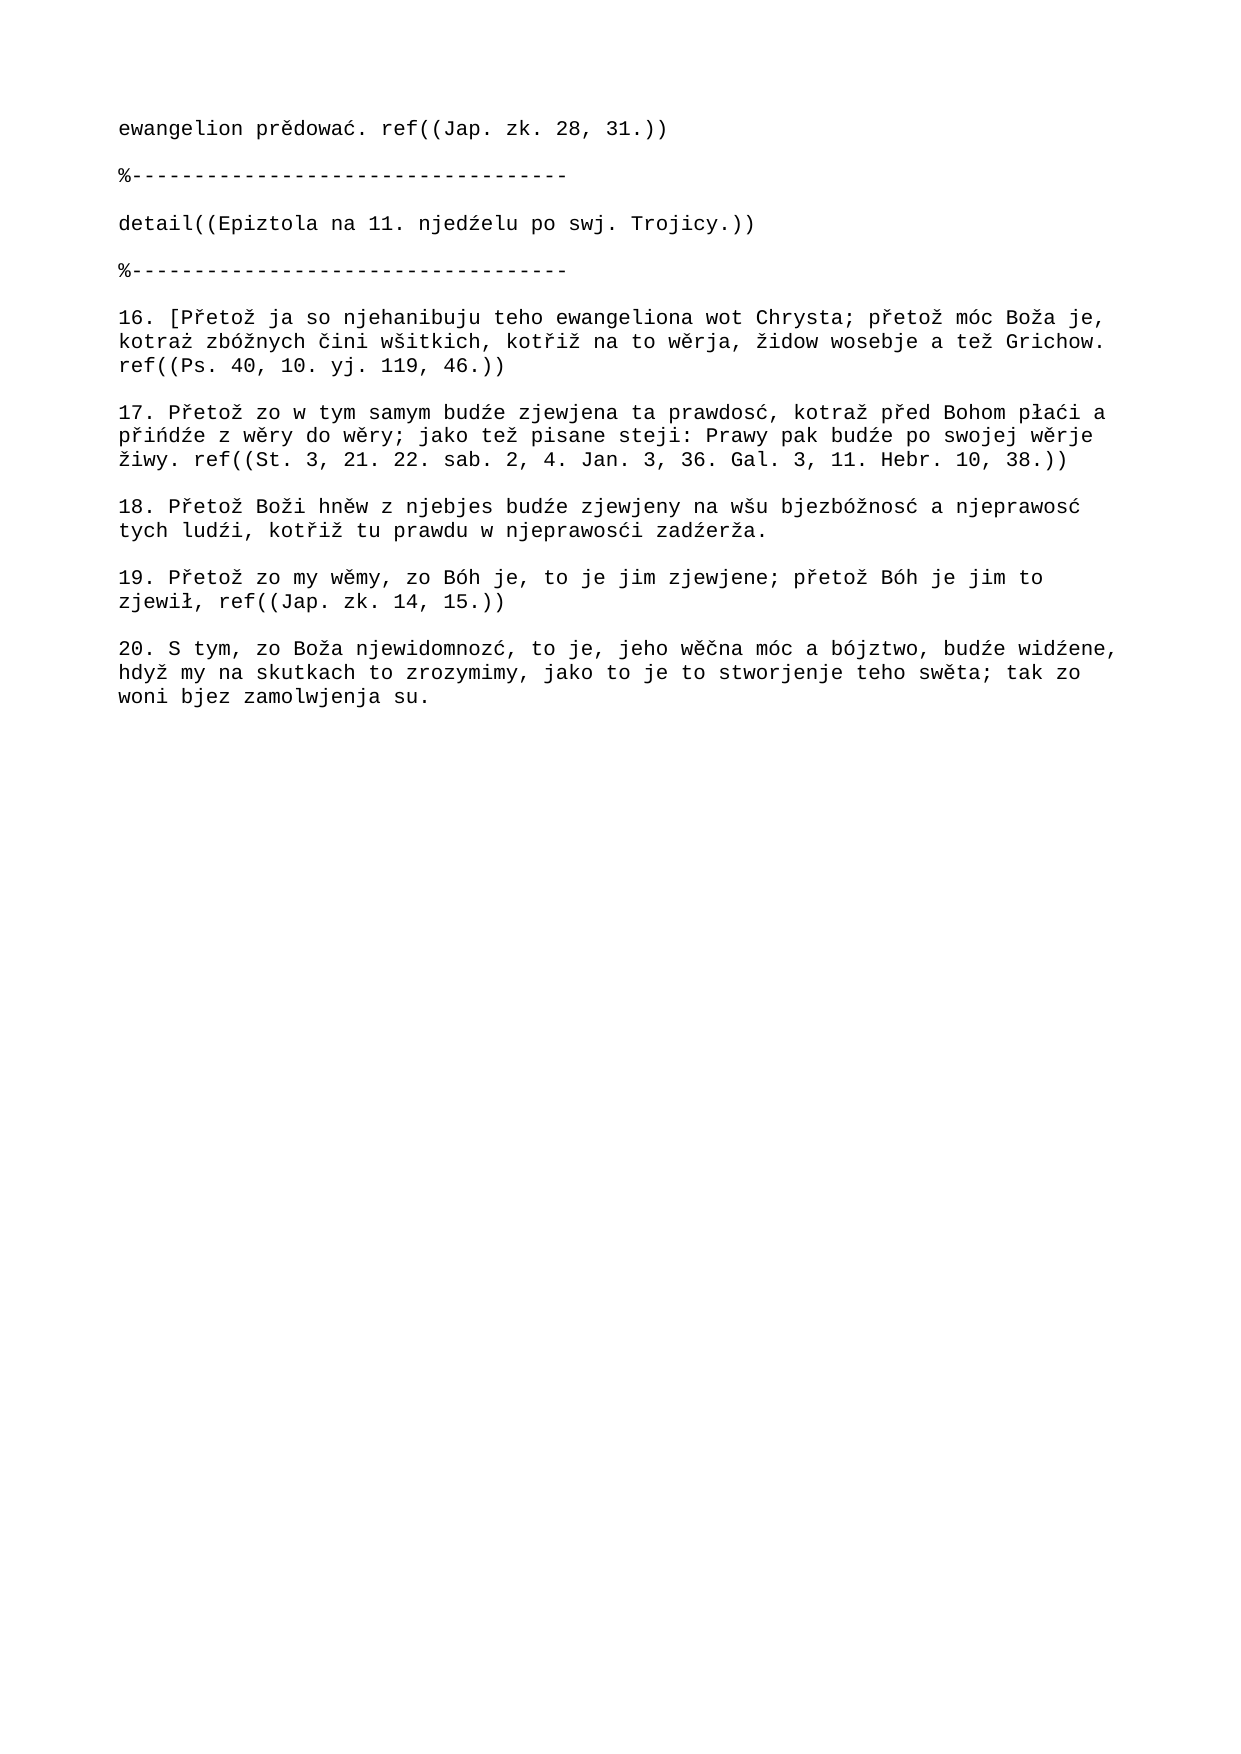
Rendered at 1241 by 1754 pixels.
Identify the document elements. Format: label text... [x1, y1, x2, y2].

text 17. Přetož zo w tym samym budźe zjewjena ta prawdosć, kotraž před Bohom płaći a přińdźe z wěry do wěry; jako tež pisane steji: Prawy pak budźe po swojej wěrje žiwy. ref((St. 3, 21. 22. sab. 2, 4. Jan. 3, 36. Gal. 3, 11. Hebr. 10, 38.)) [118, 402, 1122, 473]
text 20. S tym, zo Boža njewidomnozć, to je, jeho wěčna móc a bójztwo, budźe widźene, hdyž my na skutkach to zrozymimy, jako to je to stworjenje teho swěta; tak zo woni bjez zamolwjenja su. [118, 638, 1122, 709]
text %----------------------------------- [118, 260, 1122, 284]
text detail((Epiztola na 11. njedźelu po swj. Trojicy.)) [118, 213, 1122, 236]
text ewangelion prědować. ref((Jap. zk. 28, 31.)) [118, 118, 1122, 142]
text 16. [Přetož ja so njehanibuju teho ewangeliona wot Chrysta; přetož móc Boža je, kotraż zbóžnych čini wšitkich, kotřiž na to wěrja, židow wosebje a tež Grichow. ref((Ps. 40, 10. yj. 119, 46.)) [118, 307, 1122, 378]
text 18. Přetož Boži hněw z njebjes budźe zjewjeny na wšu bjezbóžnosć a njeprawosć tych ludźi, kotřiž tu prawdu w njeprawosći zadźerža. [118, 496, 1122, 544]
text 19. Přetož zo my wěmy, zo Bóh je, to je jim zjewjene; přetož Bóh je jim to zjewił, ref((Jap. zk. 14, 15.)) [118, 567, 1122, 615]
text %----------------------------------- [118, 165, 1122, 189]
